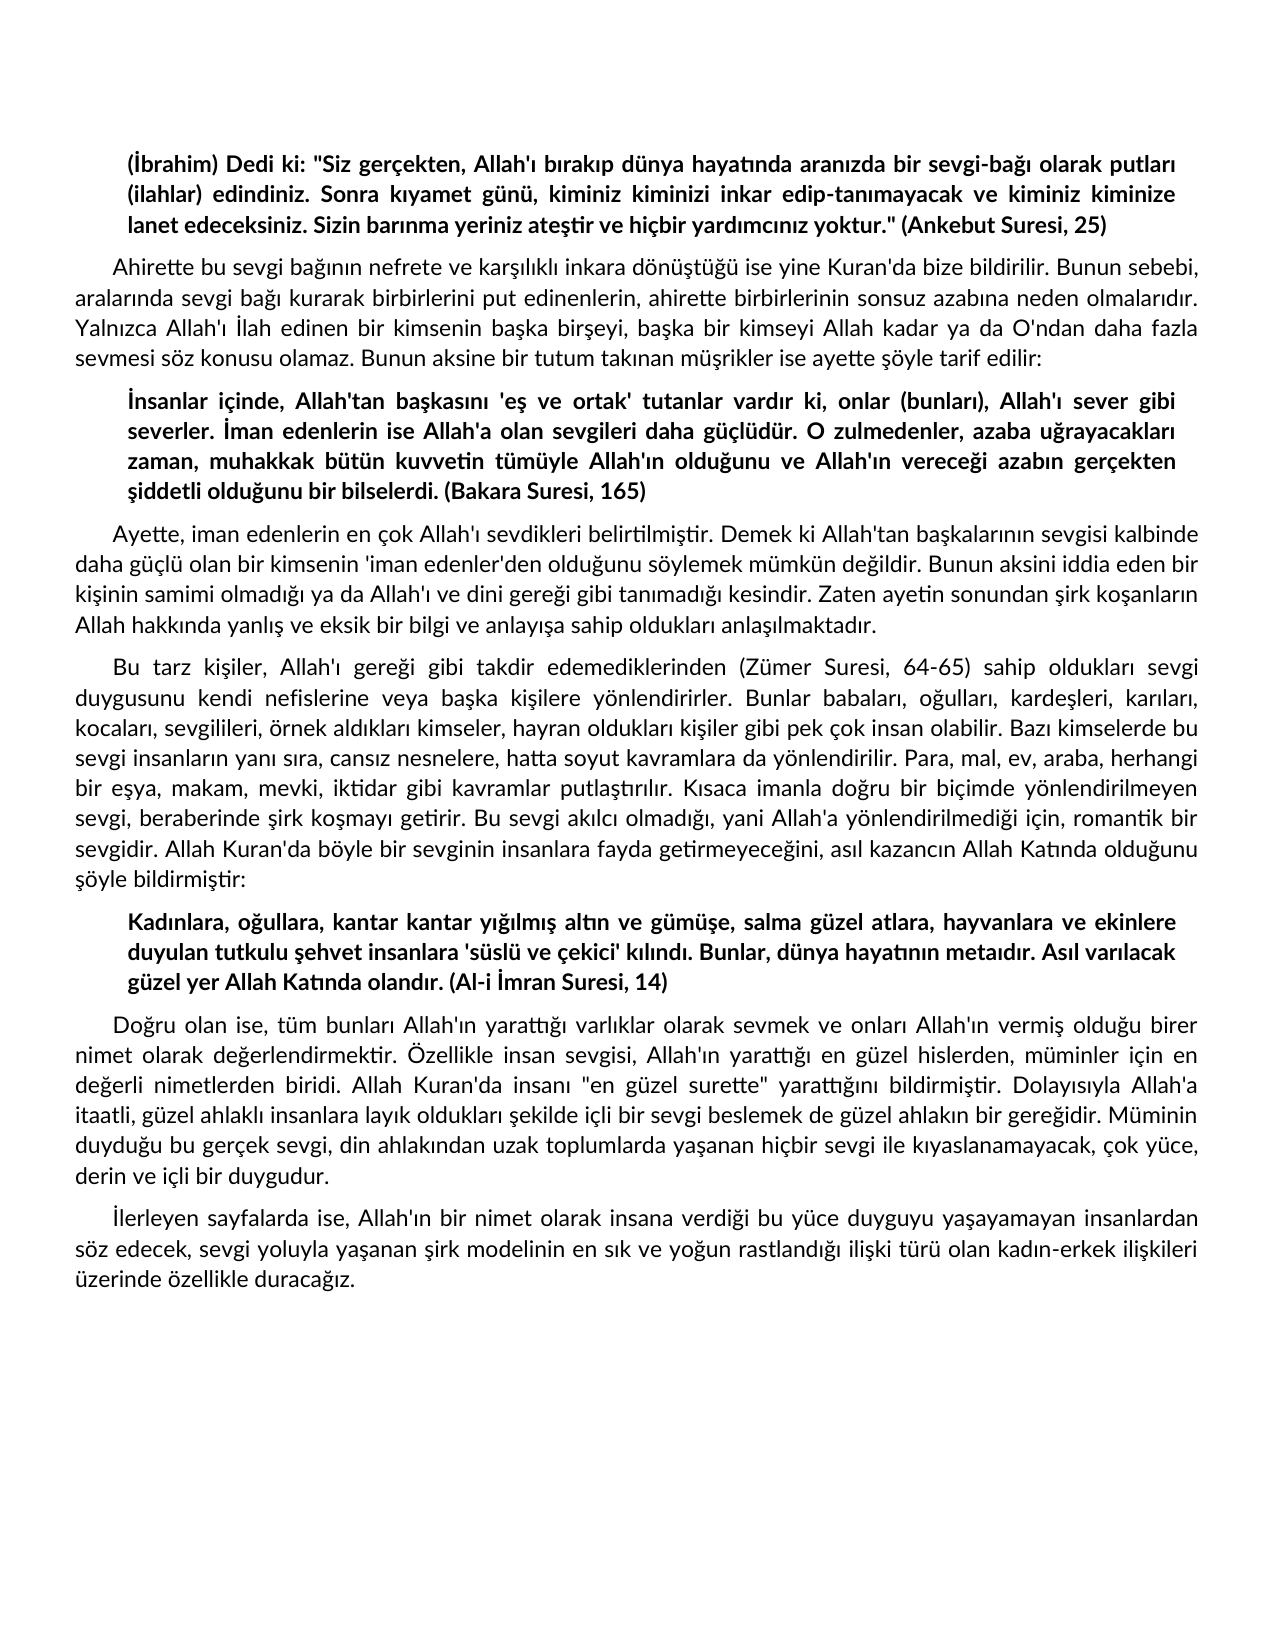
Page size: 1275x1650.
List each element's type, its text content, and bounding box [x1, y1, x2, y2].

text İlerleyen sayfalarda ise, Allah'ın bir nimet olarak insana verdiği bu yüce duyguyu yaşayamayan insanlardan söz edecek, sevgi yoluyla yaşanan şirk modelinin en sık ve yoğun rastlandığı ilişki türü olan kadın-erkek ilişkileri üzerinde özellikle duracağız. [75, 1204, 1200, 1292]
text (İbrahim) Dedi ki: "Siz gerçekten, Allah'ı bırakıp dünya hayatında aranızda bir sevgi-bağı olarak putları (ilahlar) edindiniz. Sonra kıyamet günü, kiminiz kiminizi inkar edip-tanımayacak ve kiminiz kiminize lanet edeceksiniz. Sizin barınma yeriniz ateştir ve hiçbir yardımcınız yoktur." (Ankebut Suresi, 25) [127, 150, 1177, 238]
text Kadınlara, oğullara, kantar kantar yığılmış altın ve gümüşe, salma güzel atlara, hayvanlara ve ekinlere duyulan tutkulu şehvet insanlara 'süslü ve çekici' kılındı. Bunlar, dünya hayatının metaıdır. Asıl varılacak güzel yer Allah Katında olandır. (Al-i İmran Suresi, 14) [127, 907, 1177, 995]
text Doğru olan ise, tüm bunları Allah'ın yarattığı varlıklar olarak sevmek ve onları Allah'ın vermiş olduğu birer nimet olarak değerlendirmektir. Özellikle insan sevgisi, Allah'ın yarattığı en güzel hislerden, müminler için en değerli nimetlerden biridi. Allah Kuran'da insanı "en güzel surette" yarattığını bildirmiştir. Dolayısıyla Allah'a itaatli, güzel ahlaklı insanlara layık oldukları şekilde içli bir sevgi beslemek de güzel ahlakın bir gereğidir. Müminin duyduğu bu gerçek sevgi, din ahlakından uzak toplumlarda yaşanan hiçbir sevgi ile kıyaslanamayacak, çok yüce, derin ve içli bir duygudur. [75, 1010, 1200, 1189]
text Bu tarz kişiler, Allah'ı gereği gibi takdir edemediklerinden (Zümer Suresi, 64-65) sahip oldukları sevgi duygusunu kendi nefislerine veya başka kişilere yönlendirirler. Bunlar babaları, oğulları, kardeşleri, karıları, kocaları, sevgilileri, örnek aldıkları kimseler, hayran oldukları kişiler gibi pek çok insan olabilir. Bazı kimselerde bu sevgi insanların yanı sıra, cansız nesnelere, hatta soyut kavramlara da yönlendirilir. Para, mal, ev, araba, herhangi bir eşya, makam, mevki, iktidar gibi kavramlar putlaştırılır. Kısaca imanla doğru bir biçimde yönlendirilmeyen sevgi, beraberinde şirk koşmayı getirir. Bu sevgi akılcı olmadığı, yani Allah'a yönlendirilmediği için, romantik bir sevgidir. Allah Kuran'da böyle bir sevginin insanlara fayda getirmeyeceğini, asıl kazancın Allah Katında olduğunu şöyle bildirmiştir: [75, 653, 1200, 892]
text İnsanlar içinde, Allah'tan başkasını 'eş ve ortak' tutanlar vardır ki, onlar (bunları), Allah'ı sever gibi severler. İman edenlerin ise Allah'a olan sevgileri daha güçlüdür. O zulmedenler, azaba uğrayacakları zaman, muhakkak bütün kuvvetin tümüyle Allah'ın olduğunu ve Allah'ın vereceği azabın gerçekten şiddetli olduğunu bir bilselerdi. (Bakara Suresi, 165) [127, 386, 1177, 504]
text Ayette, iman edenlerin en çok Allah'ı sevdikleri belirtilmiştir. Demek ki Allah'tan başkalarının sevgisi kalbinde daha güçlü olan bir kimsenin 'iman edenler'den olduğunu söylemek mümkün değildir. Bunun aksini iddia eden bir kişinin samimi olmadığı ya da Allah'ı ve dini gereği gibi tanımadığı kesindir. Zaten ayetin sonundan şirk koşanların Allah hakkında yanlış ve eksik bir bilgi ve anlayışa sahip oldukları anlaşılmaktadır. [75, 520, 1200, 638]
text Ahirette bu sevgi bağının nefrete ve karşılıklı inkara dönüştüğü ise yine Kuran'da bize bildirilir. Bunun sebebi, aralarında sevgi bağı kurarak birbirlerini put edinenlerin, ahirette birbirlerinin sonsuz azabına neden olmalarıdır. Yalnızca Allah'ı İlah edinen bir kimsenin başka birşeyi, başka bir kimseyi Allah kadar ya da O'ndan daha fazla sevmesi söz konusu olamaz. Bunun aksine bir tutum takınan müşrikler ise ayette şöyle tarif edilir: [75, 253, 1200, 371]
